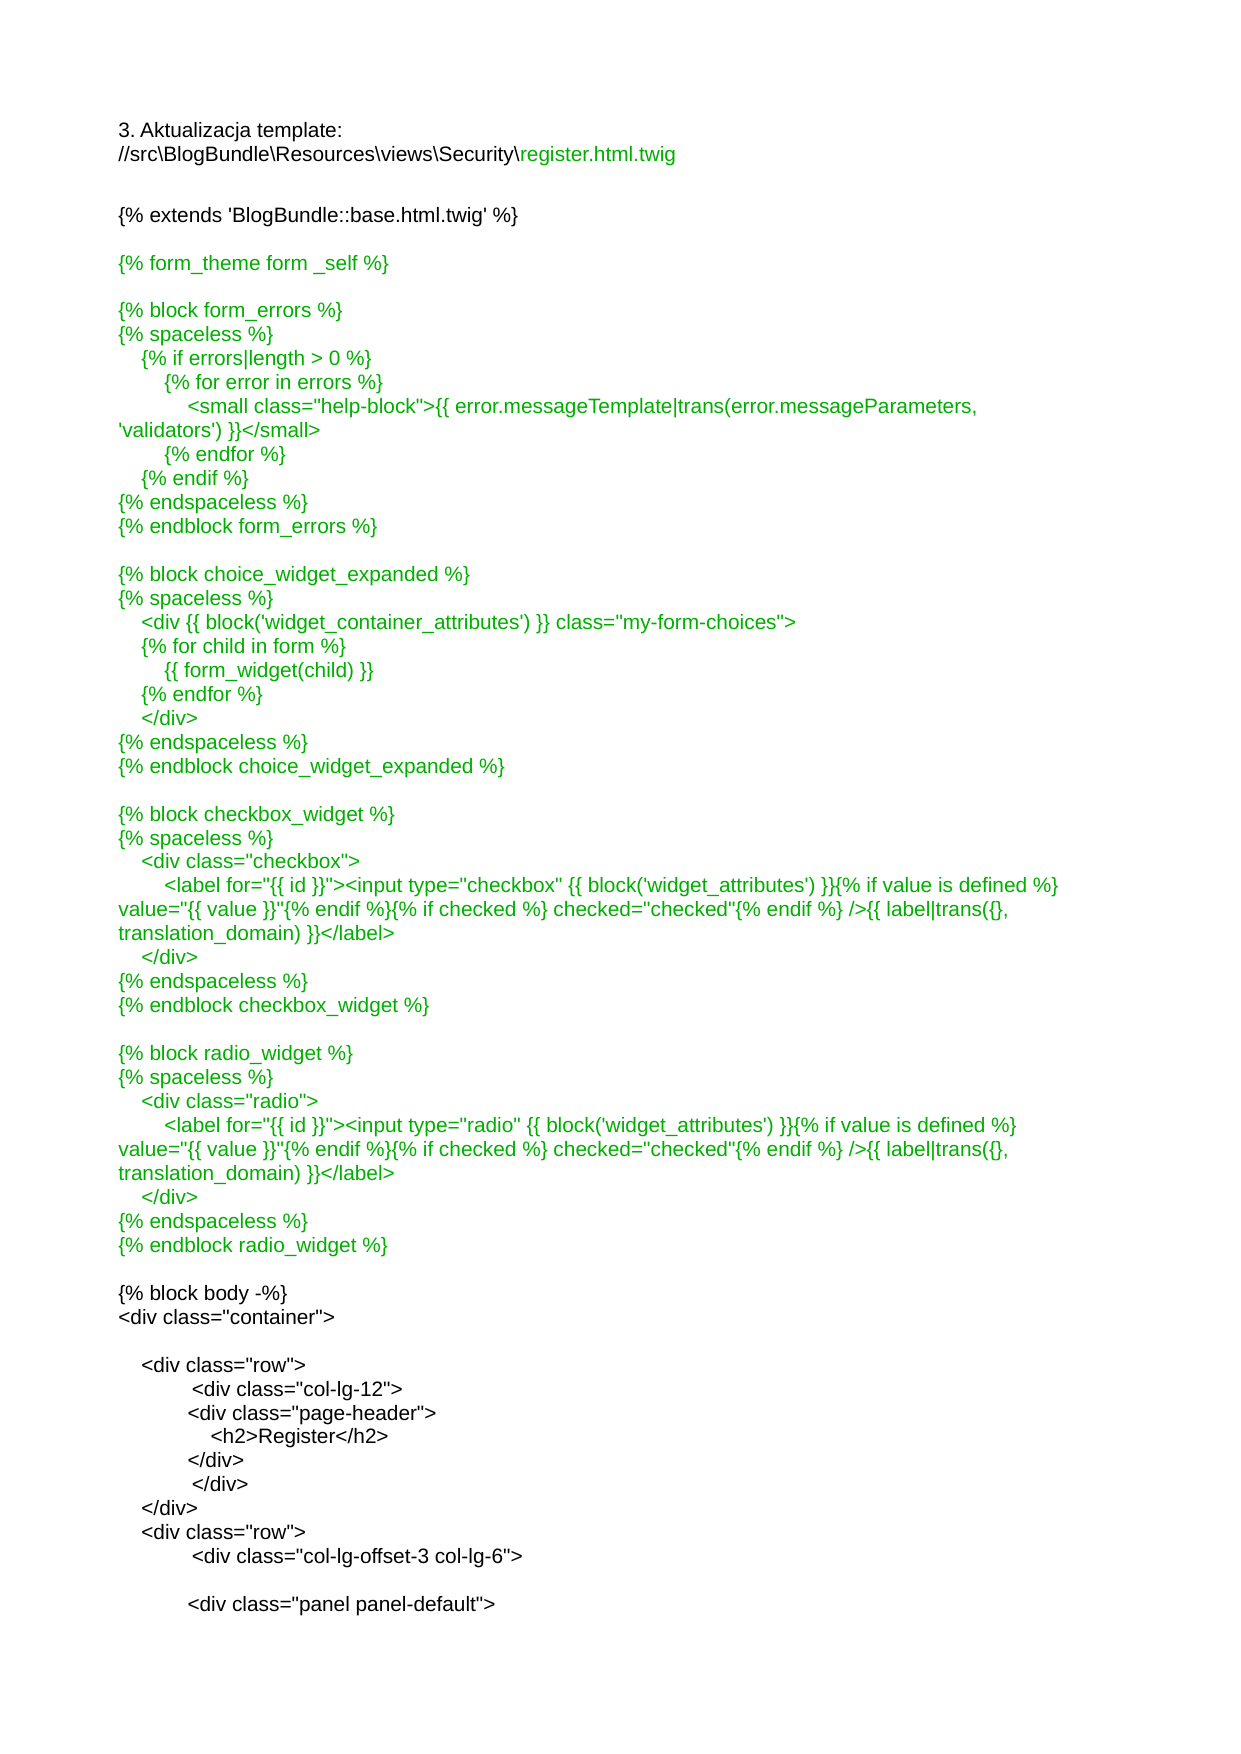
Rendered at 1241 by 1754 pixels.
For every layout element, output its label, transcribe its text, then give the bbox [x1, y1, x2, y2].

text </div> [118, 1448, 1122, 1472]
text {% endspaceless %} [118, 490, 1122, 514]
text <div class="col-lg-offset-3 col-lg-6"> [118, 1544, 1122, 1568]
text {% block form_errors %} [118, 298, 1122, 322]
text <div class="radio"> [118, 1089, 1122, 1113]
text {% block radio_widget %} [118, 1041, 1122, 1065]
text //src\BlogBundle\Resources\views\Security\register.html.twig [118, 142, 1122, 166]
text {% spaceless %} [118, 1065, 1122, 1089]
text <small class="help-block">{{ error.messageTemplate|trans(error.messageParameters, 'validators') }}</small> [118, 394, 1122, 442]
text {% block checkbox_widget %} [118, 801, 1122, 825]
text {% spaceless %} [118, 322, 1122, 346]
text {% endfor %} [118, 442, 1122, 466]
text <div class="page-header"> [118, 1400, 1122, 1424]
text <div class="checkbox"> [118, 849, 1122, 873]
text {% for child in form %} [118, 634, 1122, 658]
text </div> [118, 1496, 1122, 1520]
text {% spaceless %} [118, 825, 1122, 849]
text </div> [118, 706, 1122, 729]
text <label for="{{ id }}"><input type="checkbox" {{ block('widget_attributes') }}{% if value is defined %} value="{{ value }}"{% endif %}{% if checked %} checked="checked"{% endif %} />{{ label|trans({}, translation_domain) }}</label> [118, 873, 1122, 945]
text {% spaceless %} [118, 586, 1122, 610]
text {% form_theme form _self %} [118, 250, 1122, 274]
text {% block choice_widget_expanded %} [118, 562, 1122, 586]
text </div> [118, 1472, 1122, 1496]
text {% endblock checkbox_widget %} [118, 993, 1122, 1017]
text <div {{ block('widget_container_attributes') }} class="my-form-choices"> [118, 610, 1122, 634]
text {% endfor %} [118, 682, 1122, 706]
text </div> [118, 945, 1122, 969]
text <div class="col-lg-12"> [118, 1376, 1122, 1400]
text {% endspaceless %} [118, 1209, 1122, 1233]
text {% endif %} [118, 466, 1122, 490]
text {% endblock radio_widget %} [118, 1233, 1122, 1257]
text 3. Aktualizacja template: [118, 118, 1122, 142]
text {% extends 'BlogBundle::base.html.twig' %} [118, 202, 1122, 226]
text </div> [118, 1185, 1122, 1209]
text <h2>Register</h2> [118, 1424, 1122, 1448]
text <label for="{{ id }}"><input type="radio" {{ block('widget_attributes') }}{% if value is defined %} value="{{ value }}"{% endif %}{% if checked %} checked="checked"{% endif %} />{{ label|trans({}, translation_domain) }}</label> [118, 1113, 1122, 1185]
text {% endblock choice_widget_expanded %} [118, 753, 1122, 777]
text {% if errors|length > 0 %} [118, 346, 1122, 370]
text {% endspaceless %} [118, 969, 1122, 993]
text <div class="row"> [118, 1520, 1122, 1544]
text {% endspaceless %} [118, 729, 1122, 753]
text <div class="container"> [118, 1304, 1122, 1328]
text {% for error in errors %} [118, 370, 1122, 394]
text <div class="panel panel-default"> [118, 1592, 1122, 1616]
text {% endblock form_errors %} [118, 514, 1122, 538]
text {% block body -%} [118, 1281, 1122, 1304]
text <div class="row"> [118, 1352, 1122, 1376]
text {{ form_widget(child) }} [118, 658, 1122, 682]
